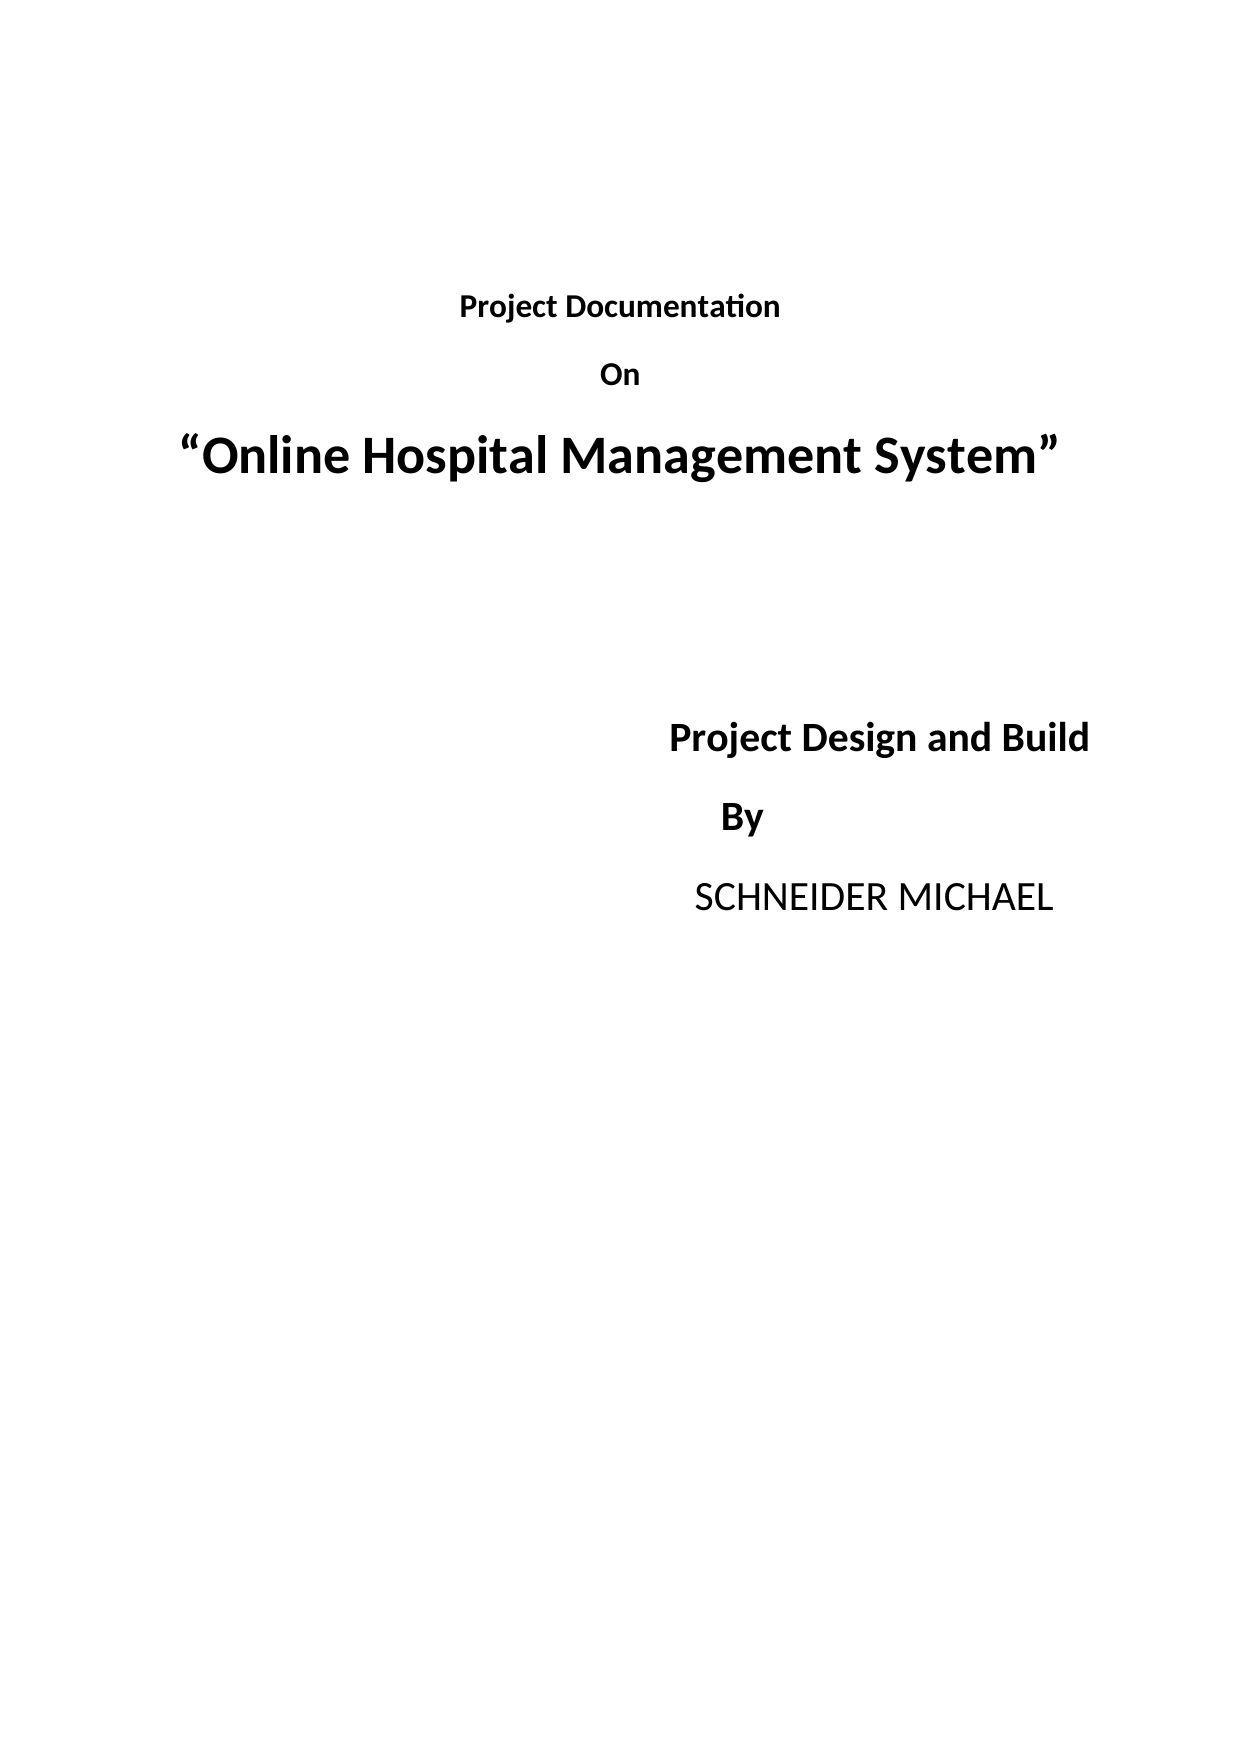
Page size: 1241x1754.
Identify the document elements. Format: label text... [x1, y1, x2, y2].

text Project Design and Build [150, 711, 1090, 762]
text On [150, 353, 1090, 393]
text Project Documentation [150, 285, 1090, 326]
text By [150, 790, 1090, 841]
text SCHNEIDER MICHAEL [150, 869, 1090, 920]
text “Online Hospital Management System” [150, 420, 1090, 487]
